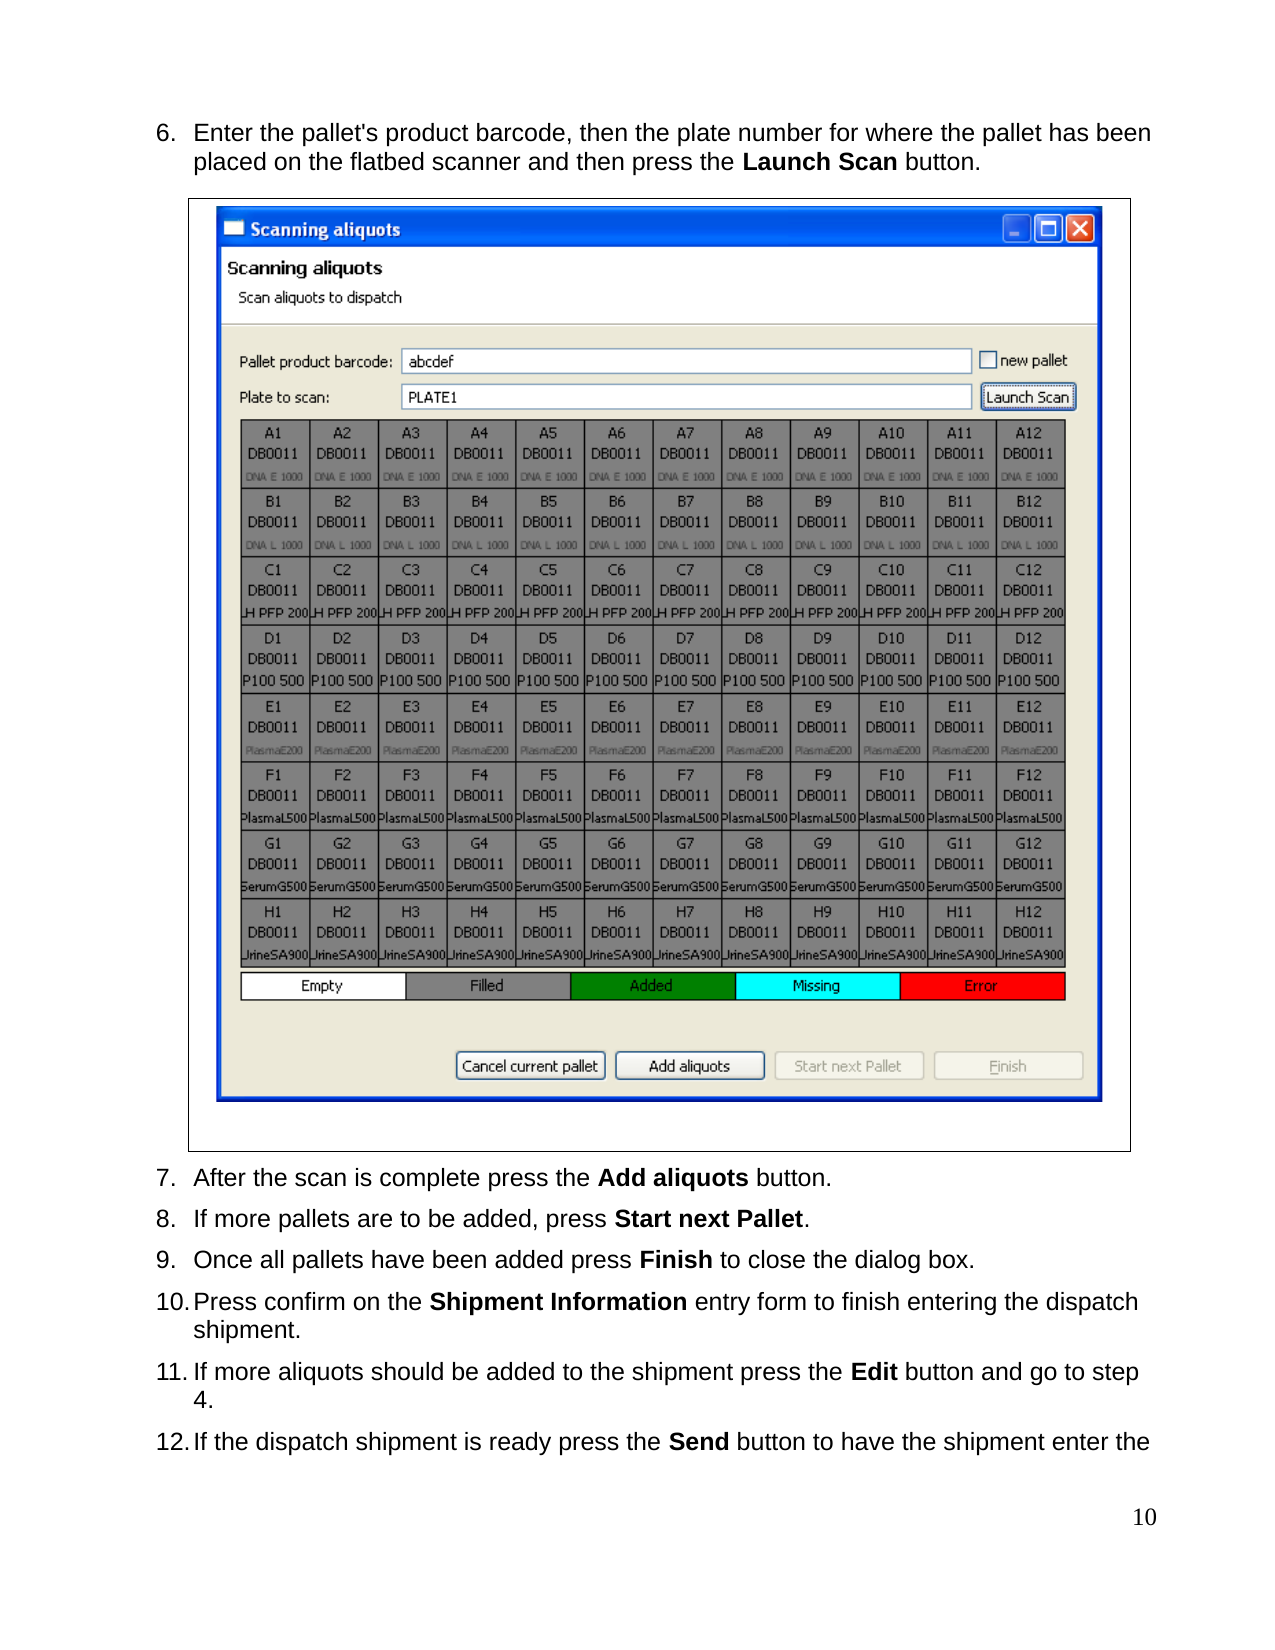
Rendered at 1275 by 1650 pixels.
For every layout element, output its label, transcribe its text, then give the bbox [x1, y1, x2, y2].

picture [216, 206, 1103, 1102]
list Once all pallets have been added press Finish to close the dialog box. [156, 1246, 1157, 1274]
list If the dispatch shipment is ready press the Send button to have the shipment enter the [156, 1427, 1157, 1456]
list After the scan is complete press the Add aliquots button. [156, 188, 1157, 1192]
list If more pallets are to be added, press Start next Pallet. [156, 1204, 1157, 1233]
list Press confirm on the Shipment Information entry form to finish entering the dispatch shipment. [156, 1287, 1157, 1344]
list Enter the pallet's product barcode, then the plate number for where the pallet has been placed on the flatbed scanner and then press the Launch Scan button. [156, 118, 1157, 176]
list If more aliquots should be added to the shipment press the Edit button and go to step 4. [156, 1357, 1157, 1414]
